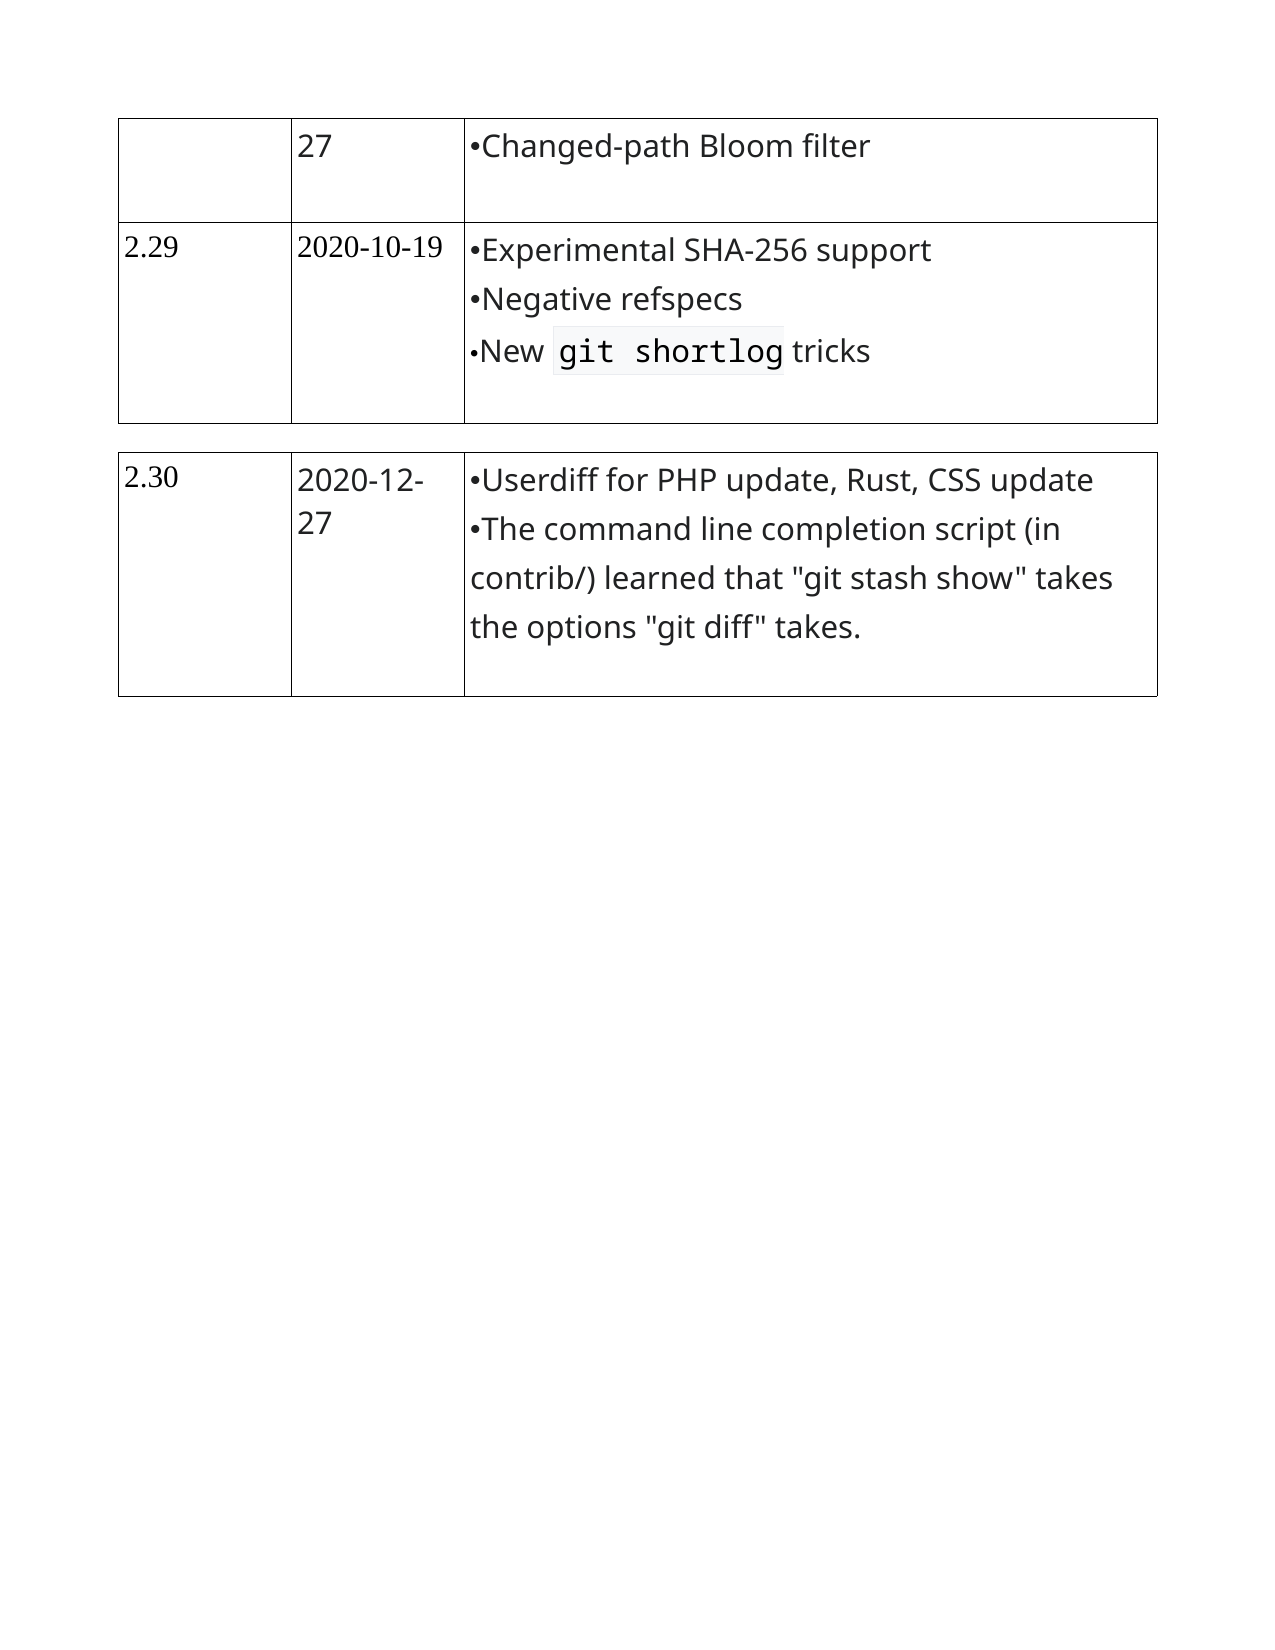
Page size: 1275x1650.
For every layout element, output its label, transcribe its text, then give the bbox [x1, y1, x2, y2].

table_cell 2.28 [119, 119, 291, 222]
table_header 2.30 [119, 453, 291, 696]
table_cell 2020-07-27 [292, 119, 464, 222]
table_cell 2020-10-19 [292, 223, 464, 423]
table_cell 2.29 [119, 223, 291, 423]
table_cell Introducing init.defaultBranch Changed-path Bloom filter [465, 119, 1157, 222]
table_cell Experimental SHA-256 support Negative refspecs New git shortlog tricks [465, 223, 1157, 423]
table_header Userdiff for PHP update, Rust, CSS update The command line completion script (in contrib/) learned that "git stash show" takes the options "git diff" takes. [465, 453, 1157, 696]
table_header 2020-12-27 [292, 453, 464, 696]
